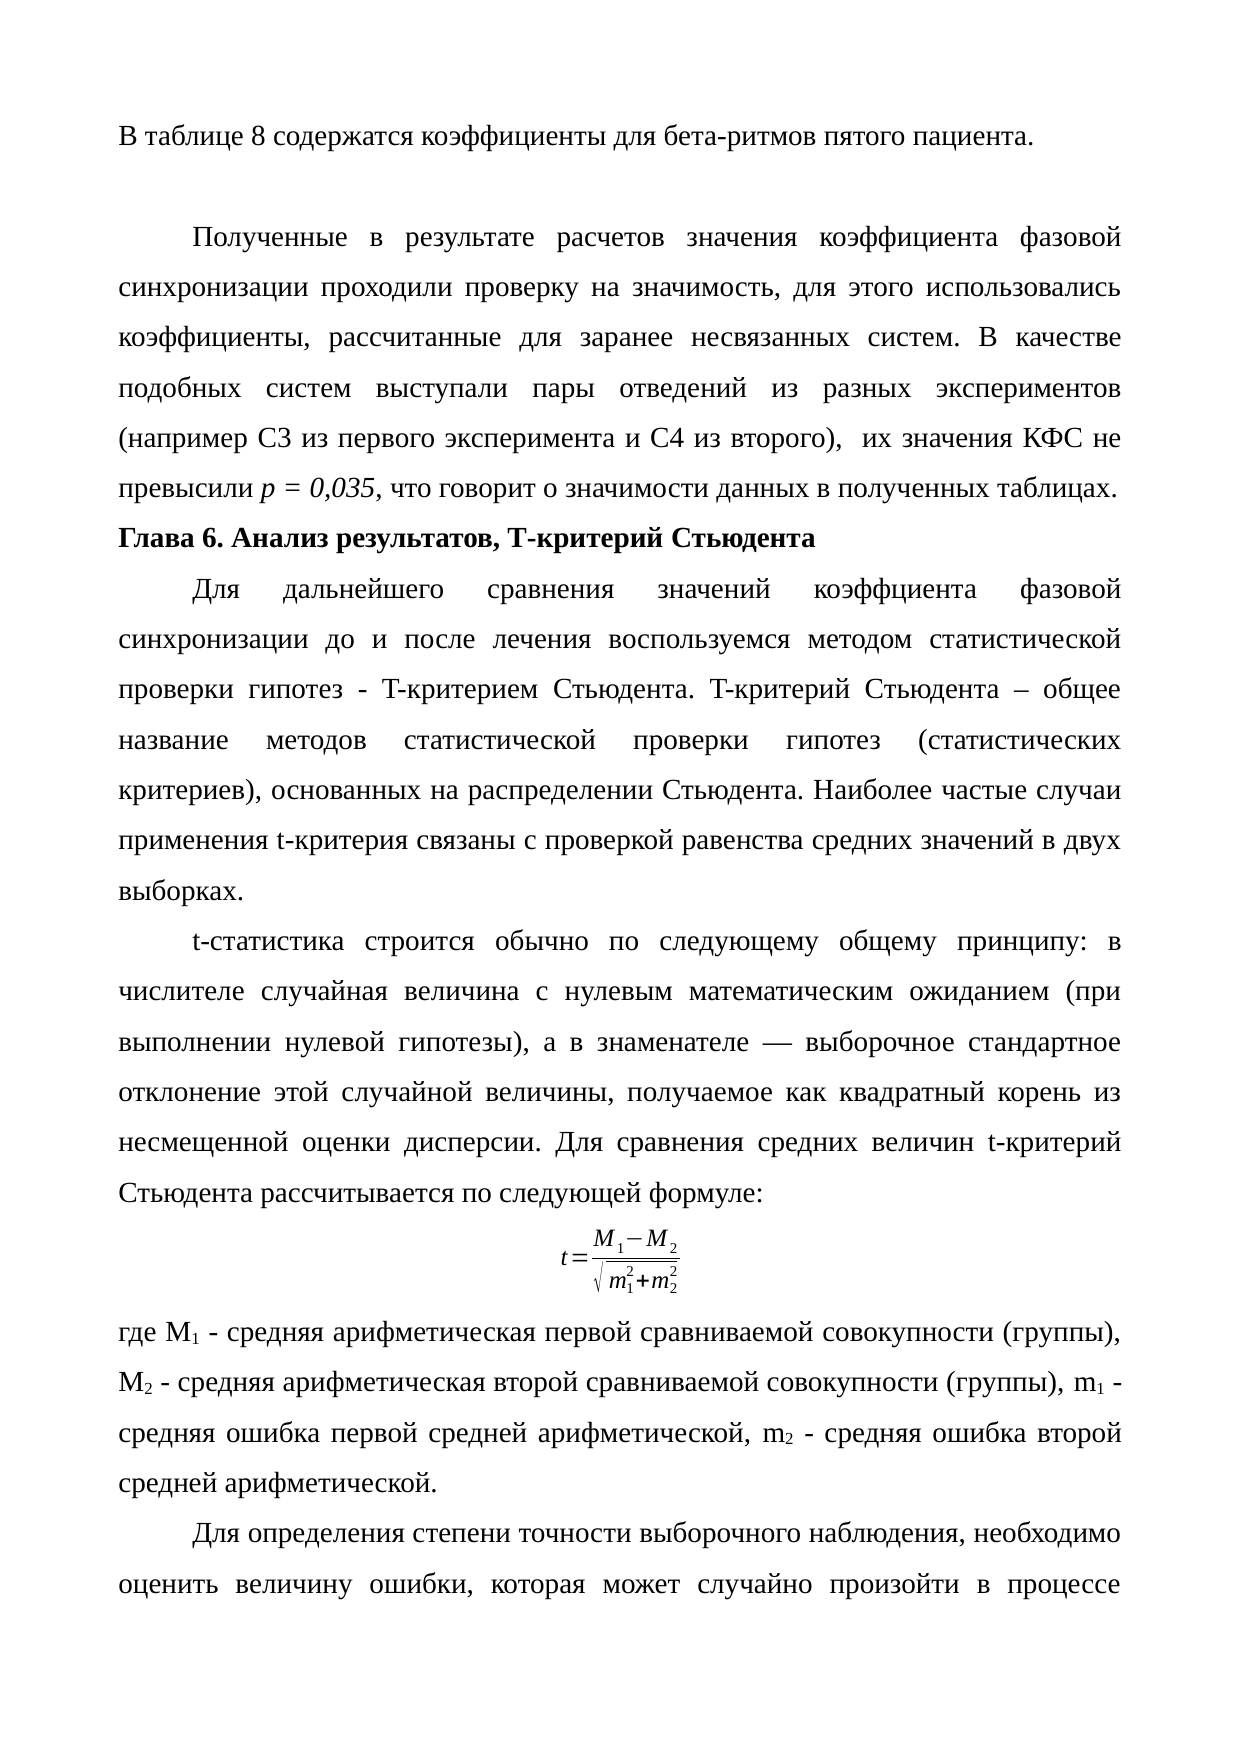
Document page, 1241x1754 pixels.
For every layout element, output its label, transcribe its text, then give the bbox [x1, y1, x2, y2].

text Для дальнейшего сравнения значений коэффциента фазовой синхронизации до и после лечения воспользуемся методом статистической проверки гипотез - T-критерием Стьюдента. T-критерий Стьюдента – общее название методов статистической проверки гипотез (статистических критериев), основанных на распределении Стьюдента. Наиболее частые случаи применения t-критерия связаны с проверкой равенства средних значений в двух выборках. [118, 571, 1122, 906]
text где M1 - средняя арифметическая первой сравниваемой совокупности (группы), M2 - средняя арифметическая второй сравниваемой совокупности (группы), m1 - средняя ошибка первой средней арифметической, m2 - средняя ошибка второй средней арифметической. [118, 1314, 1122, 1499]
text Глава 6. Анализ результатов, Т-критерий Стьюдента [118, 521, 1122, 554]
text t-статистика строится обычно по следующему общему принципу: в числителе случайная величина с нулевым математическим ожиданием (при выполнении нулевой гипотезы), а в знаменателе — выборочное стандартное отклонение этой случайной величины, получаемое как квадратный корень из несмещенной оценки дисперсии. Для сравнения средних величин t-критерий Стьюдента рассчитывается по следующей формуле: [118, 923, 1122, 1208]
text Полученные в результате расчетов значения коэффициента фазовой синхронизации проходили проверку на значимость, для этого использовались коэффициенты, рассчитанные для заранее несвязанных систем. В качестве подобных систем выступали пары отведений из разных экспериментов (например С3 из первого эксперимента и С4 из второго), их значения КФС не превысили p = 0,035, что говорит о значимости данных в полученных таблицах. [118, 219, 1122, 504]
text Для определения степени точности выборочного наблюдения, необходимо оценить величину ошибки, которая может случайно произойти в процессе [118, 1516, 1122, 1599]
text В таблице 8 содержатся коэффициенты для бета-ритмов пятого пациента. [118, 118, 1122, 152]
